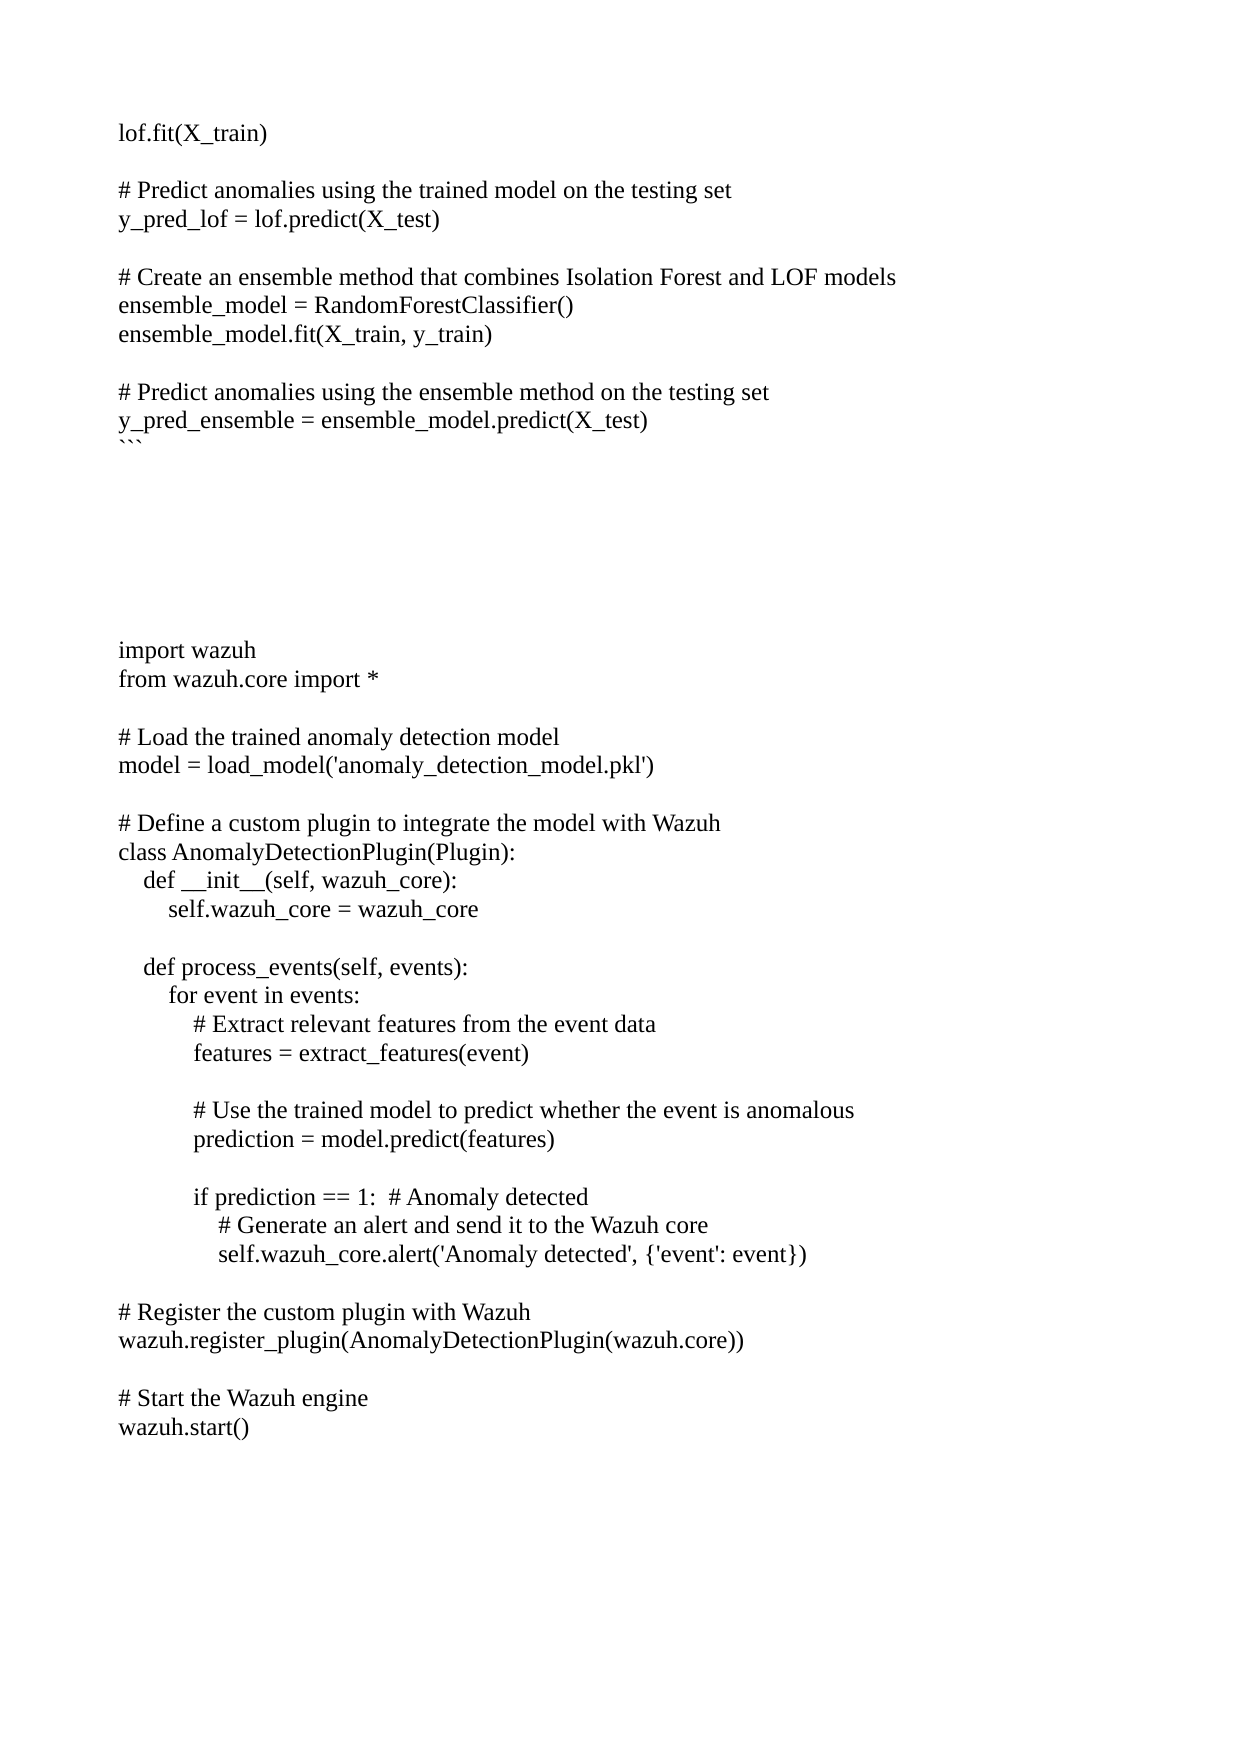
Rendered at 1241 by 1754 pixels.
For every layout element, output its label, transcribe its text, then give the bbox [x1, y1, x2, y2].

text # Generate an alert and send it to the Wazuh core [118, 1211, 1122, 1239]
text y_pred_lof = lof.predict(X_test) [118, 204, 1122, 233]
text from wazuh.core import * [118, 664, 1122, 693]
text def __init__(self, wazuh_core): [118, 866, 1122, 894]
text # Register the custom plugin with Wazuh [118, 1297, 1122, 1326]
text if prediction == 1: # Anomaly detected [118, 1182, 1122, 1211]
text class AnomalyDetectionPlugin(Plugin): [118, 837, 1122, 866]
text wazuh.register_plugin(AnomalyDetectionPlugin(wazuh.core)) [118, 1326, 1122, 1354]
text lof.fit(X_train) [118, 118, 1122, 147]
text self.wazuh_core = wazuh_core [118, 894, 1122, 923]
text # Start the Wazuh engine [118, 1383, 1122, 1412]
text # Extract relevant features from the event data [118, 1009, 1122, 1038]
text for event in events: [118, 981, 1122, 1009]
text features = extract_features(event) [118, 1038, 1122, 1067]
text ensemble_model = RandomForestClassifier() [118, 291, 1122, 319]
text ``` [118, 434, 1122, 463]
text def process_events(self, events): [118, 952, 1122, 981]
text self.wazuh_core.alert('Anomaly detected', {'event': event}) [118, 1239, 1122, 1268]
text # Create an ensemble method that combines Isolation Forest and LOF models [118, 262, 1122, 291]
text prediction = model.predict(features) [118, 1124, 1122, 1153]
text # Predict anomalies using the ensemble method on the testing set [118, 377, 1122, 406]
text model = load_model('anomaly_detection_model.pkl') [118, 751, 1122, 779]
text # Define a custom plugin to integrate the model with Wazuh [118, 808, 1122, 837]
text # Use the trained model to predict whether the event is anomalous [118, 1096, 1122, 1124]
text # Predict anomalies using the trained model on the testing set [118, 176, 1122, 204]
text ensemble_model.fit(X_train, y_train) [118, 319, 1122, 348]
text wazuh.start() [118, 1412, 1122, 1441]
text import wazuh [118, 636, 1122, 664]
text # Load the trained anomaly detection model [118, 722, 1122, 751]
text y_pred_ensemble = ensemble_model.predict(X_test) [118, 406, 1122, 434]
